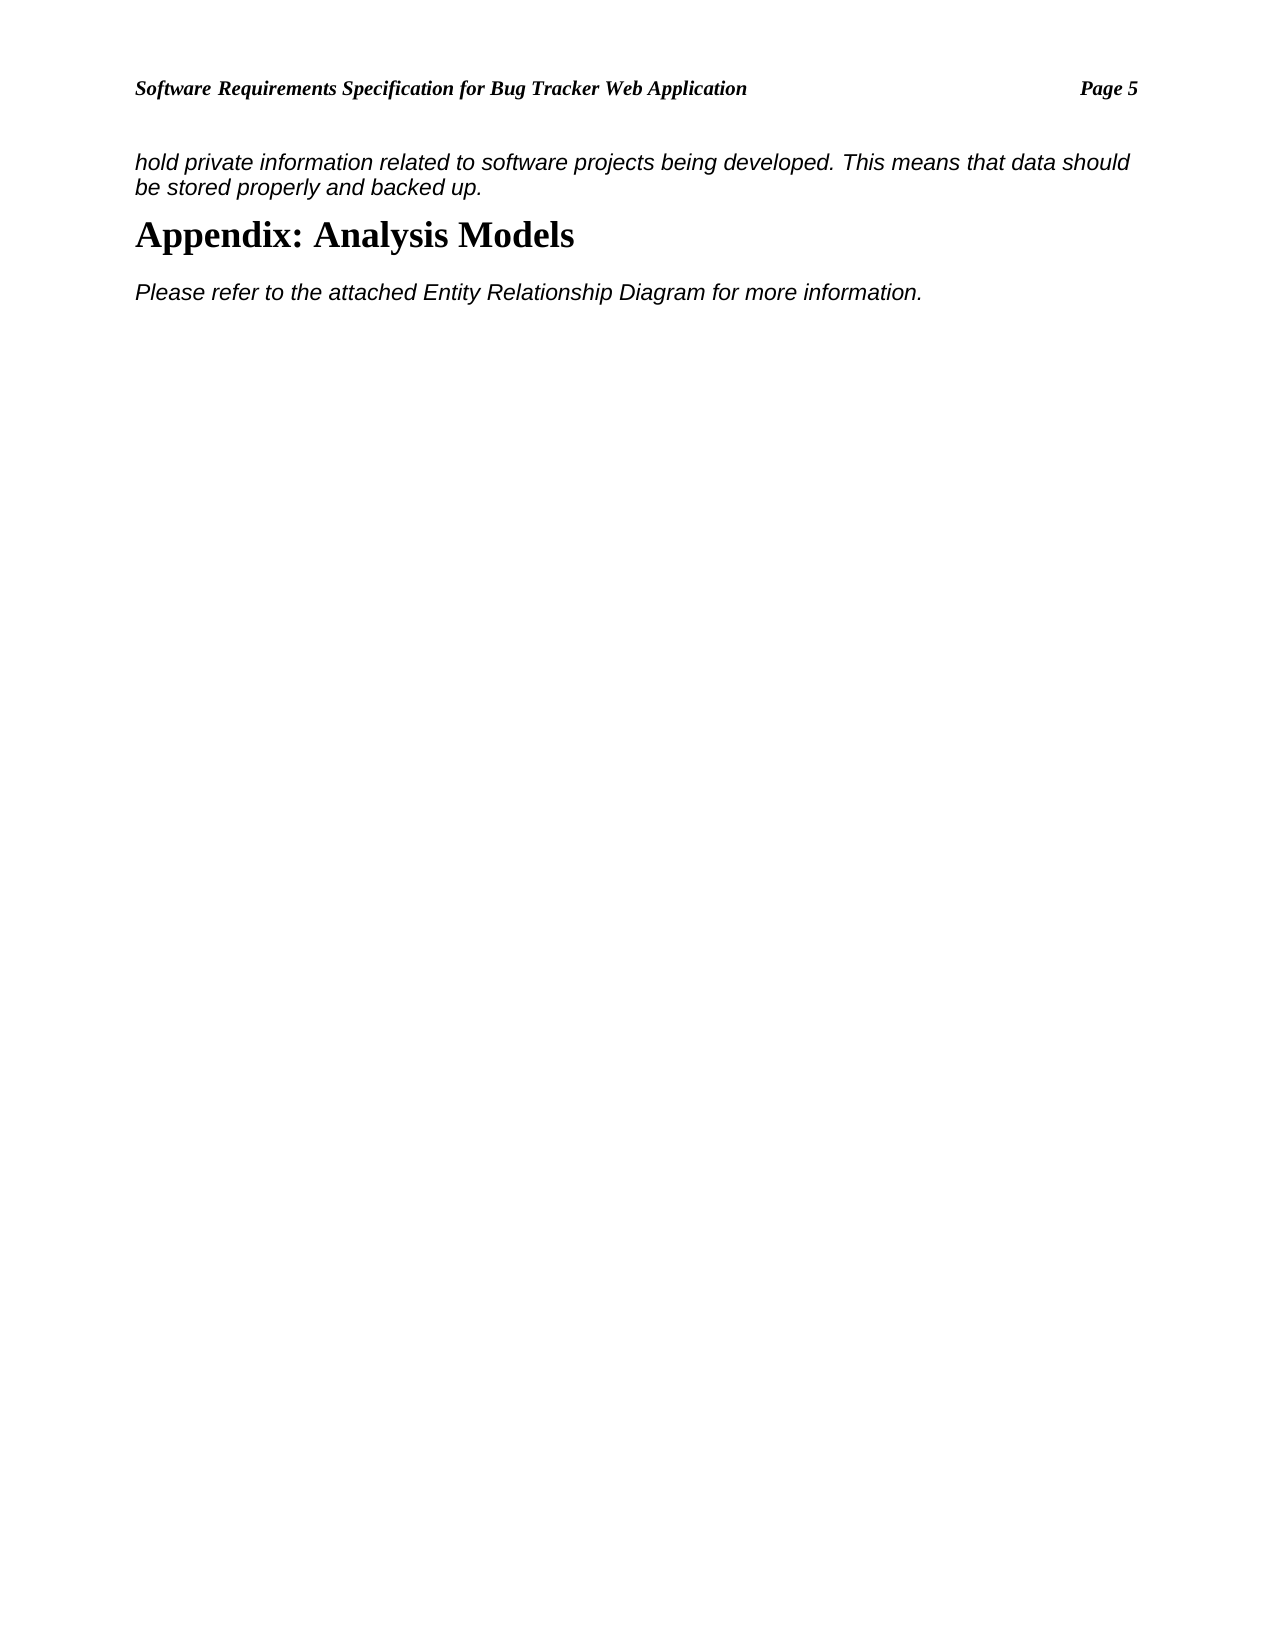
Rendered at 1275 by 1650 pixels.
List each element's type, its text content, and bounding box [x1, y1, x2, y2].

text Please refer to the attached Entity Relationship Diagram for more information. [135, 281, 1140, 306]
text hold private information related to software projects being developed. This means that data should be stored properly and backed up. [135, 150, 1140, 200]
text Appendix: Analysis Models [135, 212, 1140, 256]
